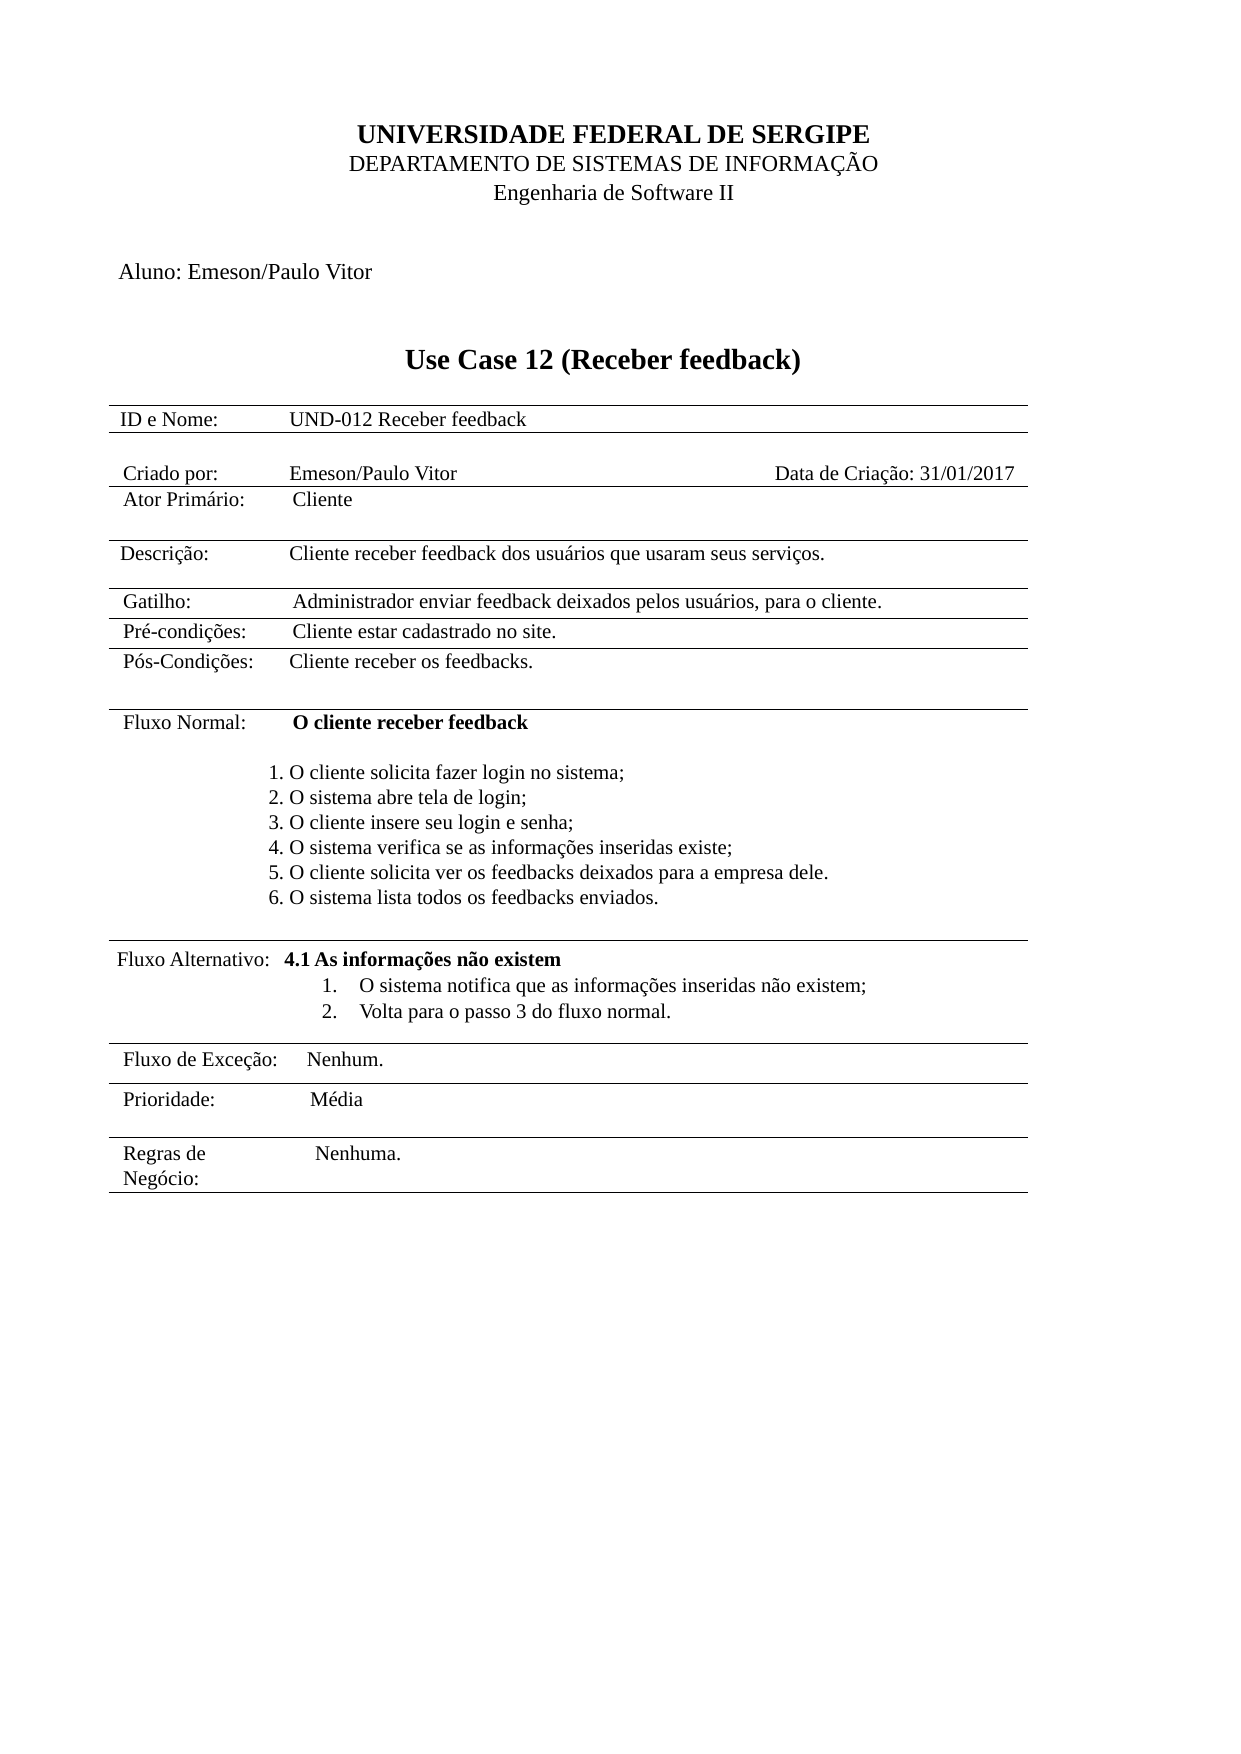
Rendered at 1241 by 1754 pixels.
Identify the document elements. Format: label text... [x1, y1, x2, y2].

table_cell Cliente estar cadastrado no site. [278, 619, 1028, 648]
table_header ID e Nome: [109, 406, 278, 432]
table_header Fluxo de Exceção: [109, 1044, 295, 1083]
text Engenharia de Software II [133, 179, 1095, 206]
table_cell Pós-Condições: [109, 649, 278, 709]
table_cell Fluxo Normal: [109, 710, 278, 940]
table_cell Cliente [278, 487, 1028, 540]
table_cell Nenhuma. [295, 1138, 1028, 1191]
table_cell Cliente receber feedback dos usuários que usaram seus serviços. [278, 541, 1028, 588]
table_cell Média [295, 1084, 1028, 1137]
table_cell Cliente receber os feedbacks. [278, 649, 1028, 709]
table_cell Ator Primário: [109, 487, 278, 540]
table_cell Prioridade: [109, 1084, 295, 1137]
table_cell O cliente receber feedback O cliente solicita fazer login no sistema; O sistema abre tela de login; O cliente insere seu login e senha; O sistema verifica se as informações inseridas existe; O cliente solicita ver os feedbacks deixados para a empresa dele. O sistema lista todos os feedbacks enviados. [278, 710, 1028, 940]
table_cell Administrador enviar feedback deixados pelos usuários, para o cliente. [278, 589, 1028, 618]
table_cell Gatilho: [109, 589, 278, 618]
text Use Case 12 (Receber feedback) [118, 342, 1087, 375]
table_cell Pré-condições: [109, 619, 278, 648]
text UNIVERSIDADE FEDERAL DE SERGIPE [133, 118, 1094, 149]
text DEPARTAMENTO DE SISTEMAS DE INFORMAÇÃO [133, 150, 1094, 177]
table_header Fluxo Alternativo: [111, 941, 278, 1031]
table_cell Criado por: [109, 433, 278, 486]
table_cell Descrição: [109, 541, 278, 588]
table_cell Emeson/Paulo Vitor Data de Criação: 31/01/2017 [278, 433, 1028, 486]
table_header Nenhum. [295, 1044, 1028, 1083]
table_header UND-012 Receber feedback [278, 406, 1028, 432]
text Aluno: Emeson/Paulo Vitor [118, 258, 1122, 284]
table_header 4.1 As informações não existem O sistema notifica que as informações inseridas não existem; Volta para o passo 3 do fluxo normal. [279, 941, 1028, 1031]
table_cell Regras de Negócio: [109, 1138, 295, 1191]
